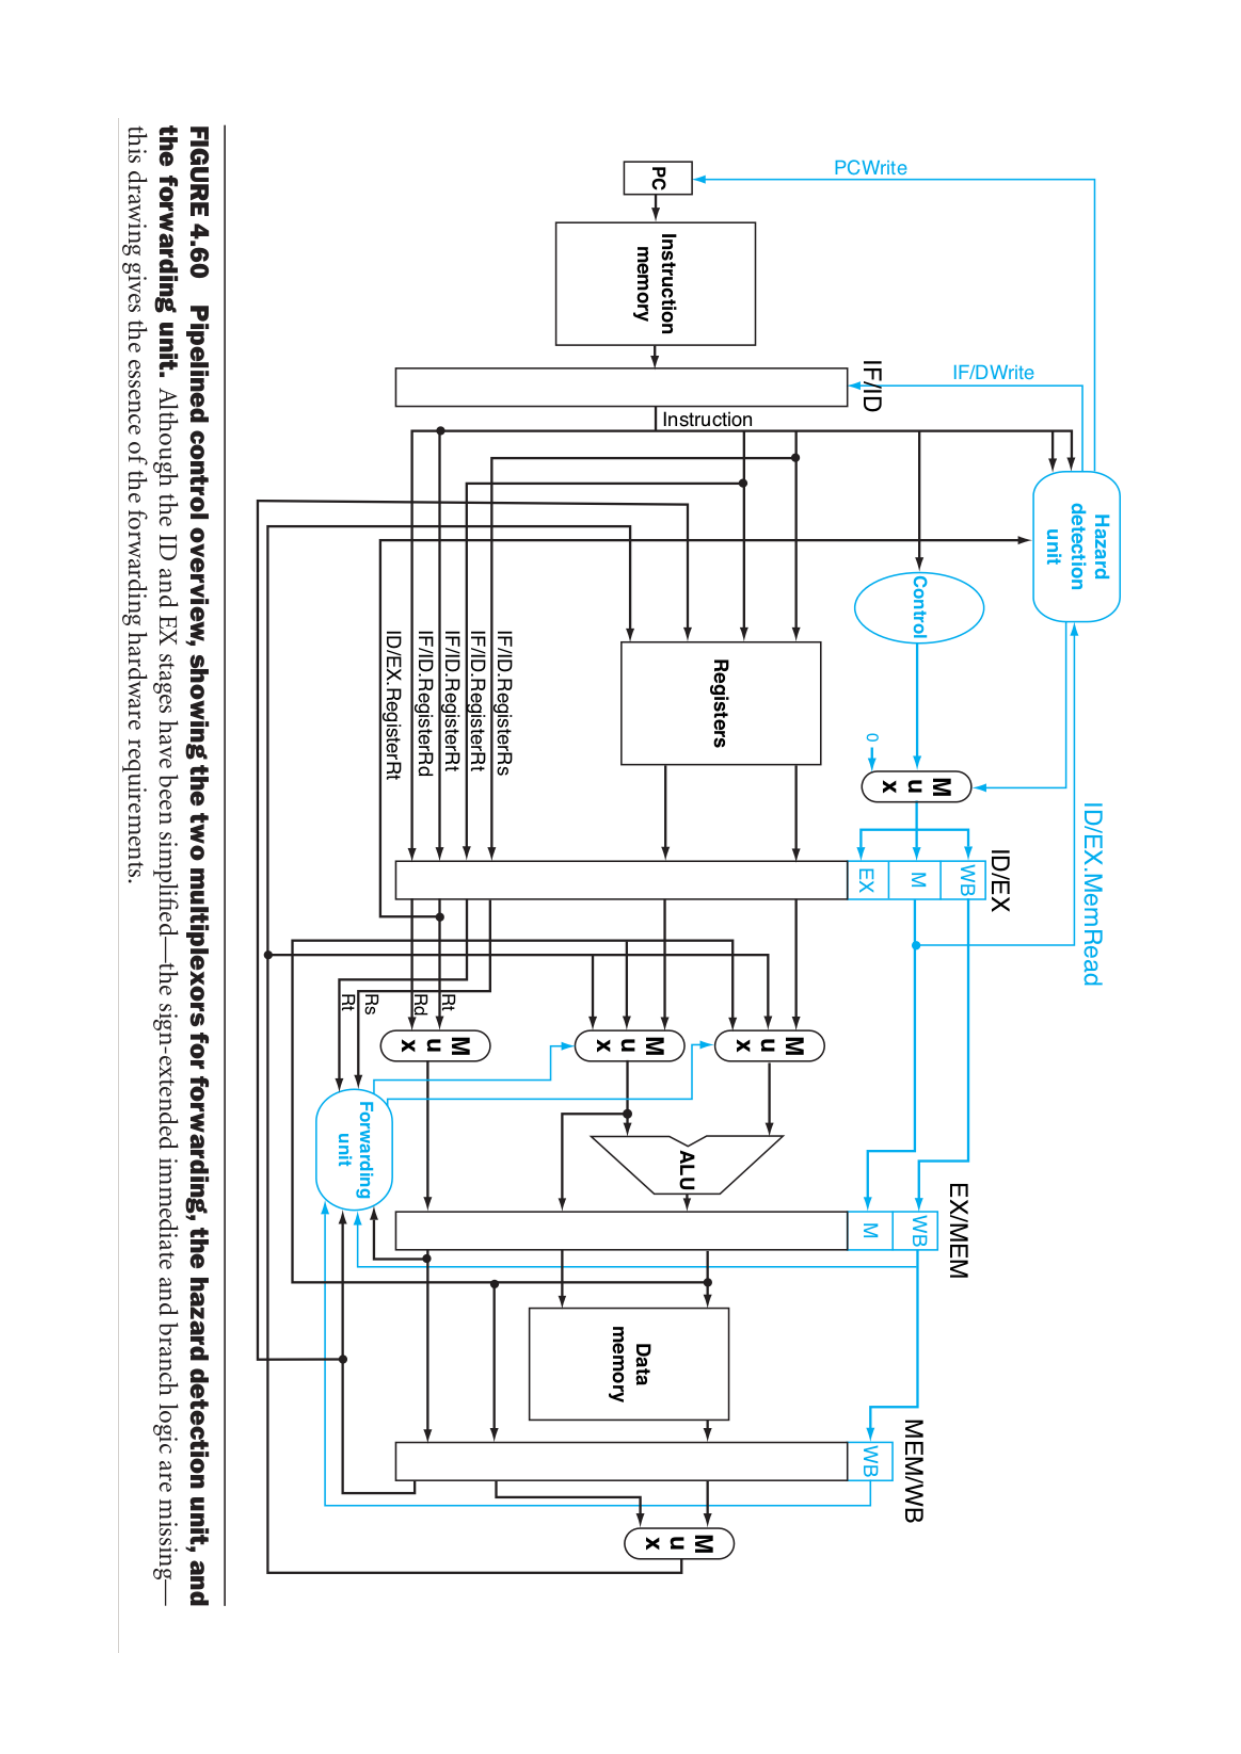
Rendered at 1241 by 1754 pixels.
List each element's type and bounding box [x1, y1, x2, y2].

picture [118, 118, 1123, 1653]
